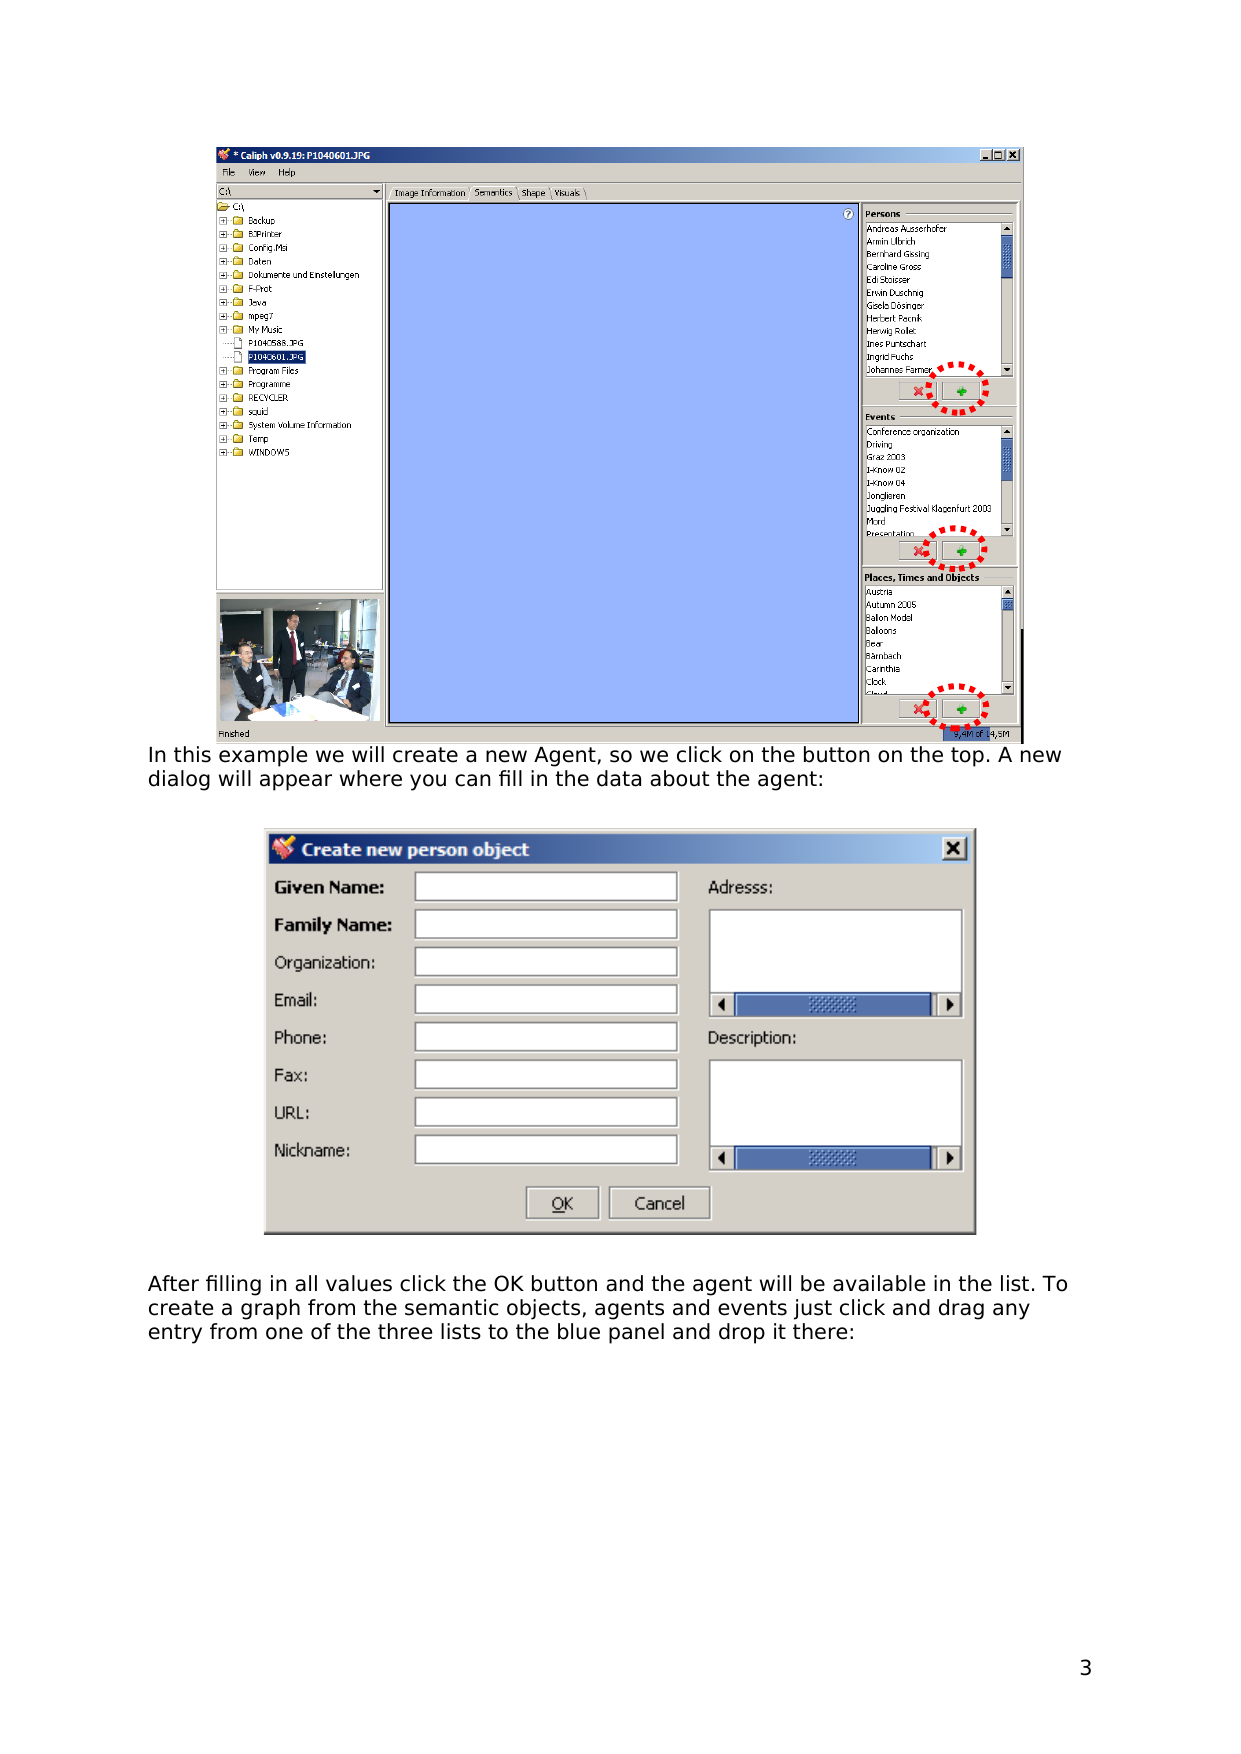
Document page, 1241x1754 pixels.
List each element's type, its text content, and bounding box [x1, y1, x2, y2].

text After filling in all values click the OK button and the agent will be available in the list. To create a graph from the semantic objects, agents and events just click and drag any entry from one of the three lists to the blue panel and drop it there: [148, 1272, 1092, 1344]
picture [216, 147, 1024, 744]
picture [263, 828, 977, 1235]
text In this example we will create a new Agent, so we click on the button on the top. A new dialog will appear where you can fill in the data about the agent: [148, 148, 1092, 792]
